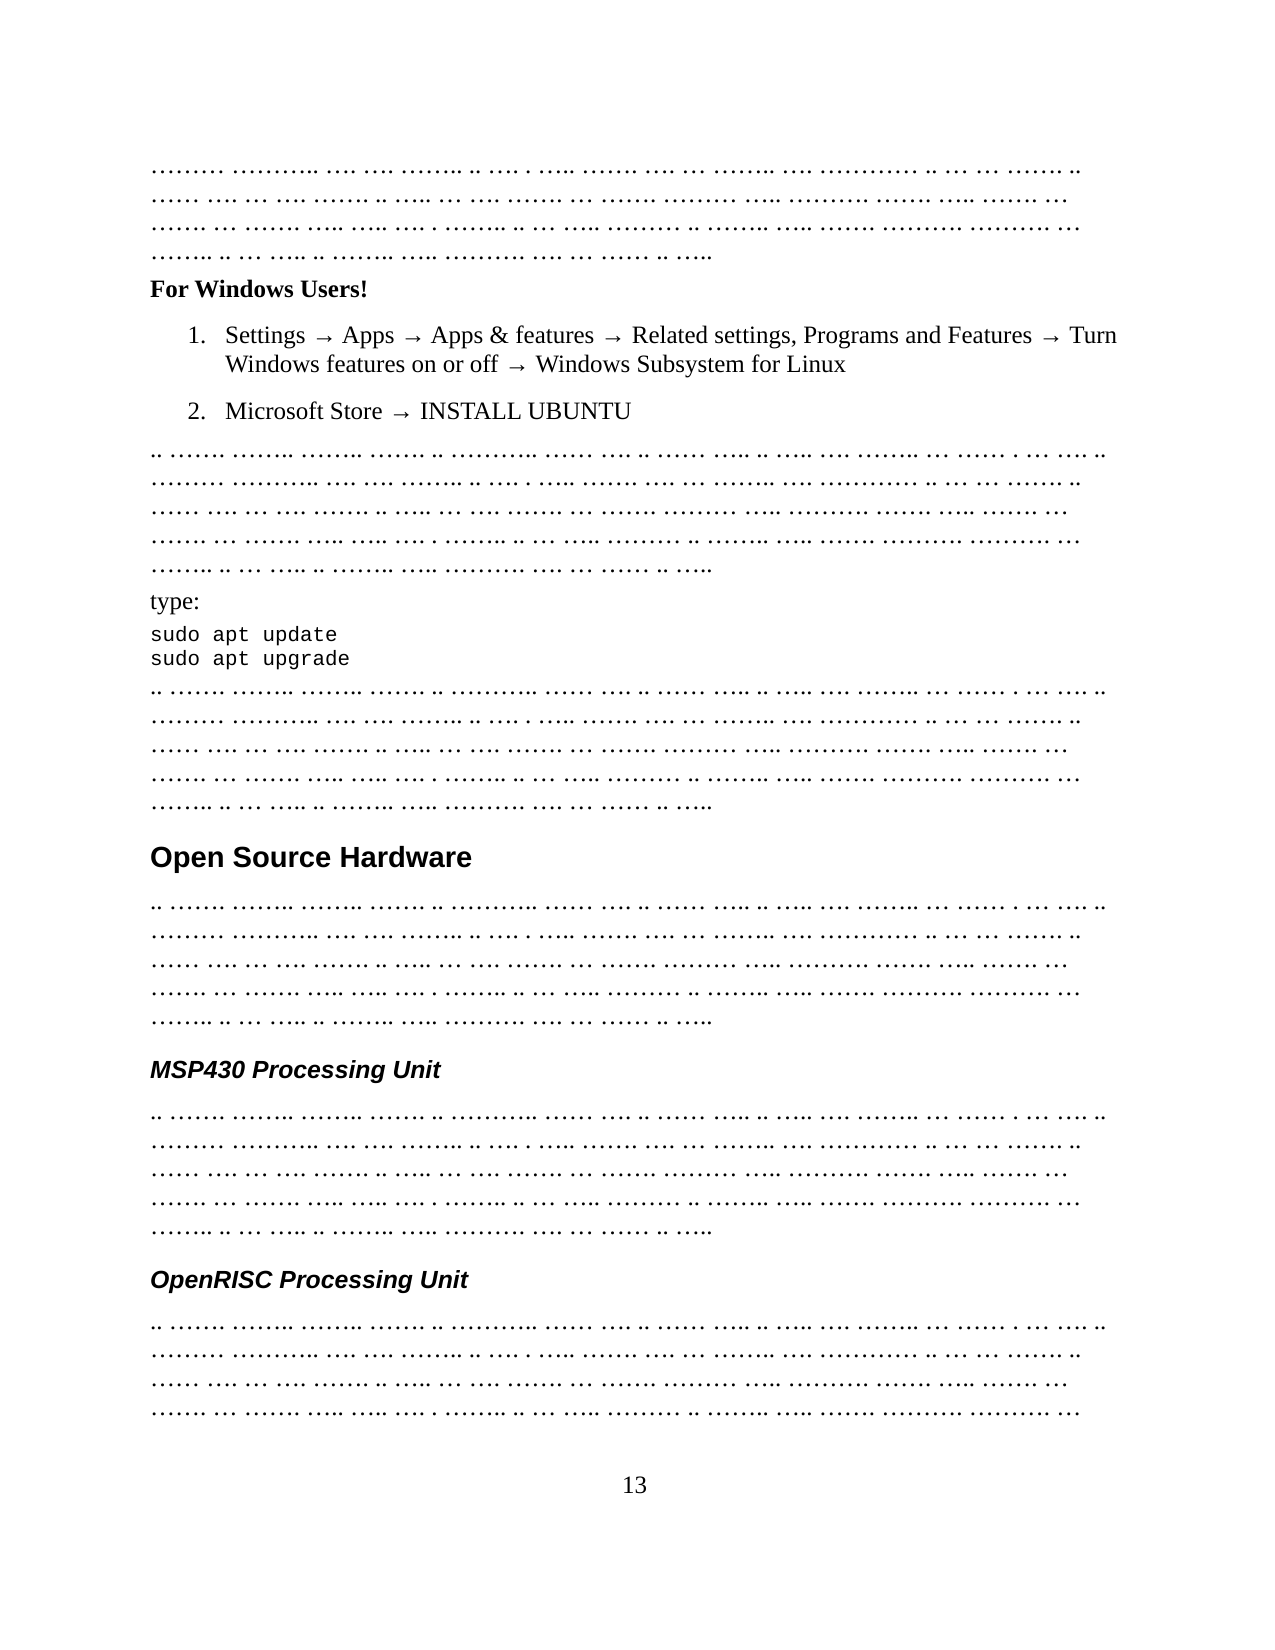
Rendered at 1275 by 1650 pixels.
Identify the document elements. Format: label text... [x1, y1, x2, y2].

text .. ……. …….. …….. ……. .. ……….. …… …. .. …… ….. .. ….. …. …….. … …… . … …. .. ……… ……….. …. …. …….. .. …. . ….. ……. …. … …….. …. ………… .. … … ……. .. …… …. … …. ……. .. ….. … …. ……. … ……. ……… ….. ………. ……. ….. ……. … ……. … ……. ….. ….. …. . …….. .. … ….. ……… .. …….. ….. ……. ………. ………. … …….. .. … ….. .. …….. ….. ………. …. … …… .. ….. [150, 434, 1125, 577]
text .. ……. …….. …….. ……. .. ……….. …… …. .. …… ….. .. ….. …. …….. … …… . … …. .. ……… ……….. …. …. …….. .. …. . ….. ……. …. … …….. …. ………… .. … … ……. .. …… …. … …. ……. .. ….. … …. ……. … ……. ……… ….. ………. ……. ….. ……. … ……. … ……. ….. ….. …. . …….. .. … ….. ……… .. …….. ….. ……. ………. ………. … …….. .. … ….. .. …….. ….. ………. …. … …… .. ….. [150, 1096, 1125, 1240]
text For Windows Users! [150, 274, 1125, 303]
list Settings → Apps → Apps & features → Related settings, Programs and Features → Turn Windows features on or off → Windows Subsystem for Linux [187, 321, 1125, 378]
text .. ……. …….. …….. ……. .. ……….. …… …. .. …… ….. .. ….. …. …….. … …… . … …. .. ……… ……….. …. …. …….. .. …. . ….. ……. …. … …….. …. ………… .. … … ……. .. …… …. … …. ……. .. ….. … …. ……. … ……. ……… ….. ………. ……. ….. ……. … ……. … ……. ….. ….. …. . …….. .. … ….. ……… .. …….. ….. ……. ………. ………. … [150, 1306, 1125, 1421]
text sudo apt upgrade [150, 648, 1125, 671]
subtitle Open Source Hardware [150, 840, 1125, 874]
text .. ……. …….. …….. ……. .. ……….. …… …. .. …… ….. .. ….. …. …….. … …… . … …. .. ……… ……….. …. …. …….. .. …. . ….. ……. …. … …….. …. ………… .. … … ……. .. …… …. … …. ……. .. ….. … …. ……. … ……. ……… ….. ………. ……. ….. ……. … ……. … ……. ….. ….. …. . …….. .. … ….. ……… .. …….. ….. ……. ………. ………. … …….. .. … ….. .. …….. ….. ………. …. … …… .. ….. [150, 886, 1125, 1030]
text sudo apt update [150, 624, 1125, 648]
subtitle MSP430 Processing Unit [150, 1055, 1125, 1083]
list Microsoft Store → INSTALL UBUNTU [187, 396, 1125, 425]
text type: [150, 586, 1125, 615]
text ……… ……….. …. …. …….. .. …. . ….. ……. …. … …….. …. ………… .. … … ……. .. …… …. … …. ……. .. ….. … …. ……. … ……. ……… ….. ………. ……. ….. ……. … ……. … ……. ….. ….. …. . …….. .. … ….. ……… .. …….. ….. ……. ………. ………. … …….. .. … ….. .. …….. ….. ………. …. … …… .. ….. [150, 150, 1125, 265]
text .. ……. …….. …….. ……. .. ……….. …… …. .. …… ….. .. ….. …. …….. … …… . … …. .. ……… ……….. …. …. …….. .. …. . ….. ……. …. … …….. …. ………… .. … … ……. .. …… …. … …. ……. .. ….. … …. ……. … ……. ……… ….. ………. ……. ….. ……. … ……. … ……. ….. ….. …. . …….. .. … ….. ……… .. …….. ….. ……. ………. ………. … …….. .. … ….. .. …….. ….. ………. …. … …… .. ….. [150, 671, 1125, 815]
subtitle OpenRISC Processing Unit [150, 1265, 1125, 1293]
